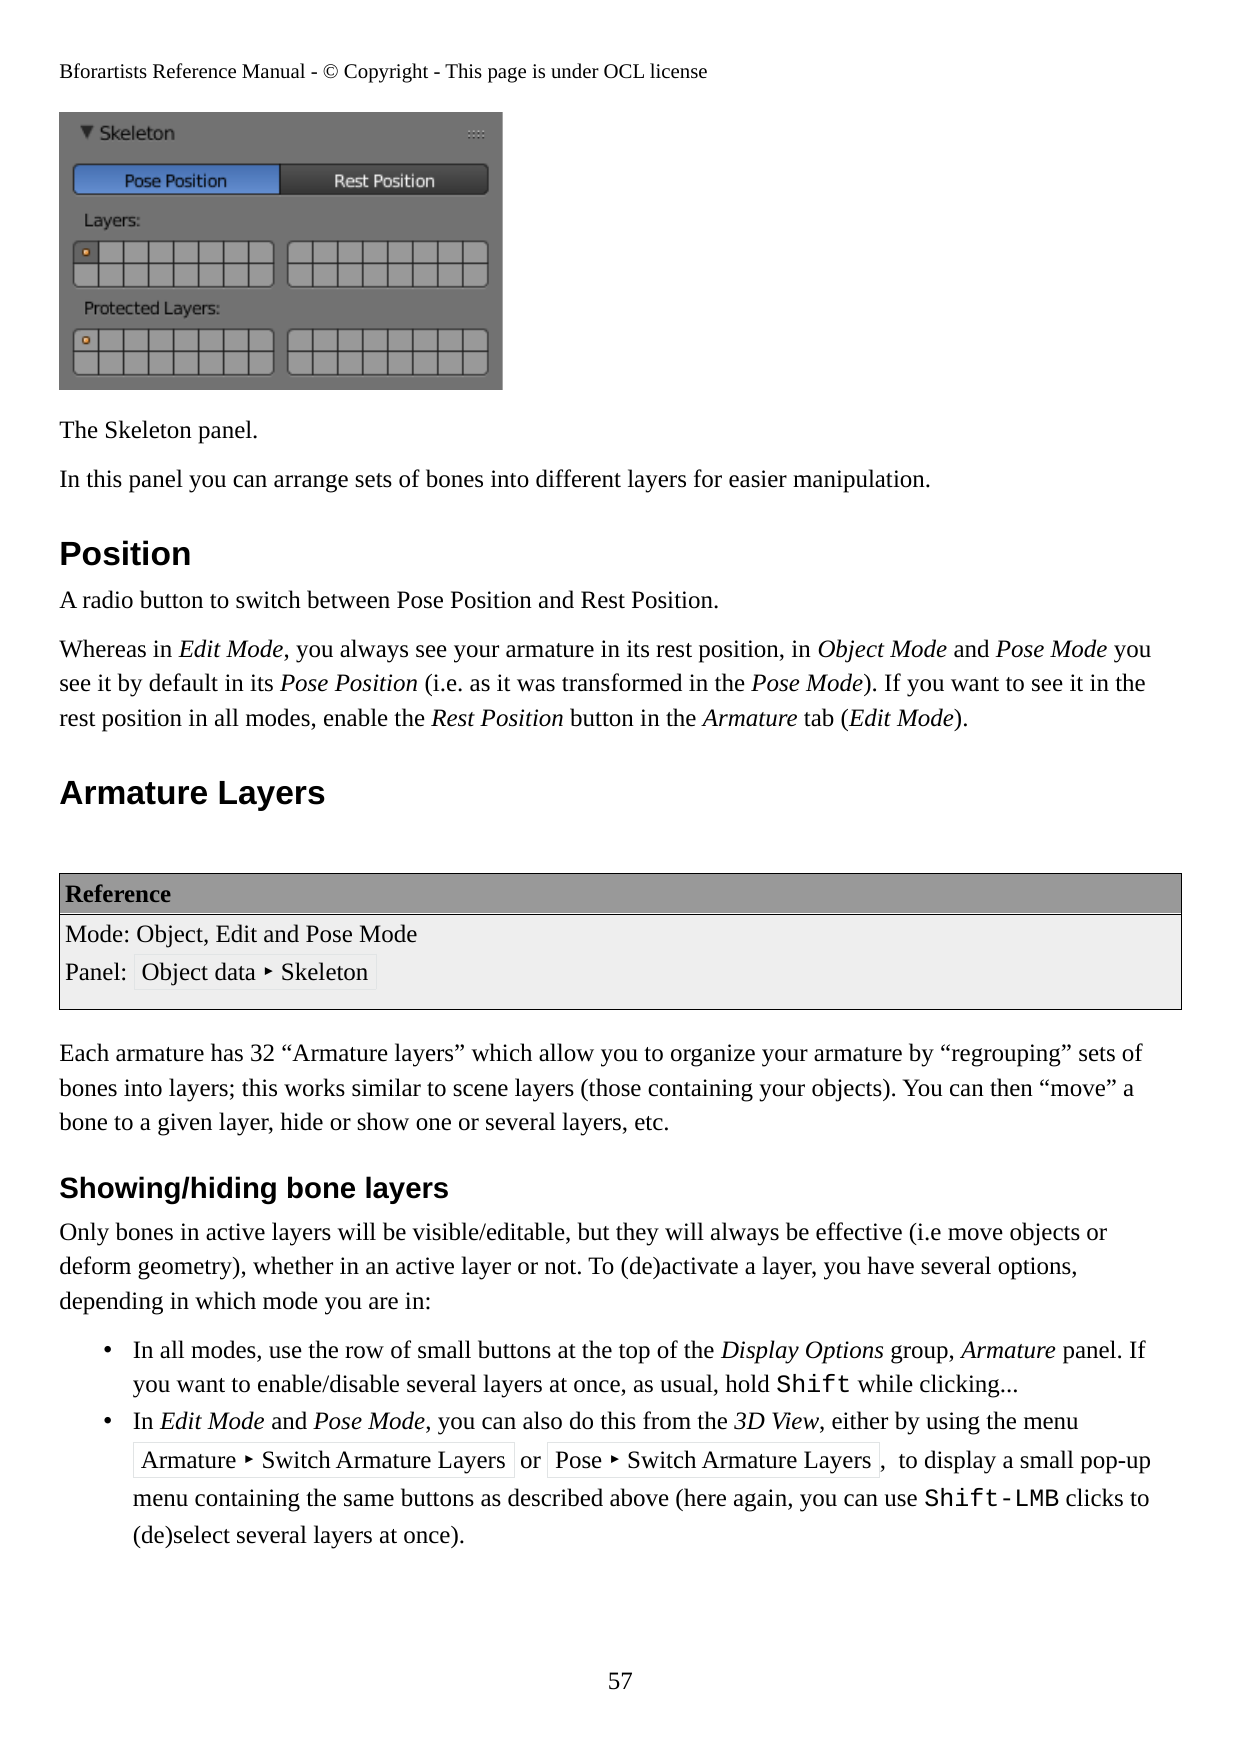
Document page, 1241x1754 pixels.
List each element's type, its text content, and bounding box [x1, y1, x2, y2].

subtitle Position [59, 534, 1181, 572]
text Only bones in active layers will be visible/editable, but they will always be effective (i.e move objects or deform geometry), whether in an active layer or not. To (de)activate a layer, you have several options, depending in which mode you are in: [59, 1217, 1181, 1315]
list In Edit Mode and Pose Mode, you can also do this from the 3D View, either by using the menu Armature ‣ Switch Armature Layers or Pose ‣ Switch Armature Layers, to display a small pop-up menu containing the same buttons as described above (here again, you can use Shift-LMB clicks to (de)select several layers at once). [103, 1406, 1181, 1548]
table_cell Mode: Object, Edit and Pose Mode Panel: Object data ‣ Skeleton [60, 915, 1181, 1009]
subtitle Armature Layers [59, 773, 1181, 812]
text A radio button to switch between Pose Position and Rest Position. [59, 585, 1181, 614]
subtitle Showing/hiding bone layers [59, 1171, 1181, 1204]
text The Skeleton panel. [59, 415, 1181, 444]
text Each armature has 32 “Armature layers” which allow you to organize your armature by “regrouping” sets of bones into layers; this works similar to scene layers (those containing your objects). You can then “move” a bone to a given layer, hide or show one or several layers, etc. [59, 1038, 1181, 1136]
list In all modes, use the row of small buttons at the top of the Display Options group, Armature panel. If you want to enable/disable several layers at once, as usual, hold Shift while clicking... [103, 1335, 1181, 1400]
table_header Reference [60, 874, 1181, 913]
text Whereas in Edit Mode, you always see your armature in its rest position, in Object Mode and Pose Mode you see it by default in its Pose Position (i.e. as it was transformed in the Pose Mode). If you want to see it in the rest position in all modes, enable the Rest Position button in the Armature tab (Edit Mode). [59, 634, 1181, 732]
text In this panel you can arrange sets of bones into different layers for easier manipulation. [59, 464, 1181, 493]
picture [59, 112, 503, 390]
